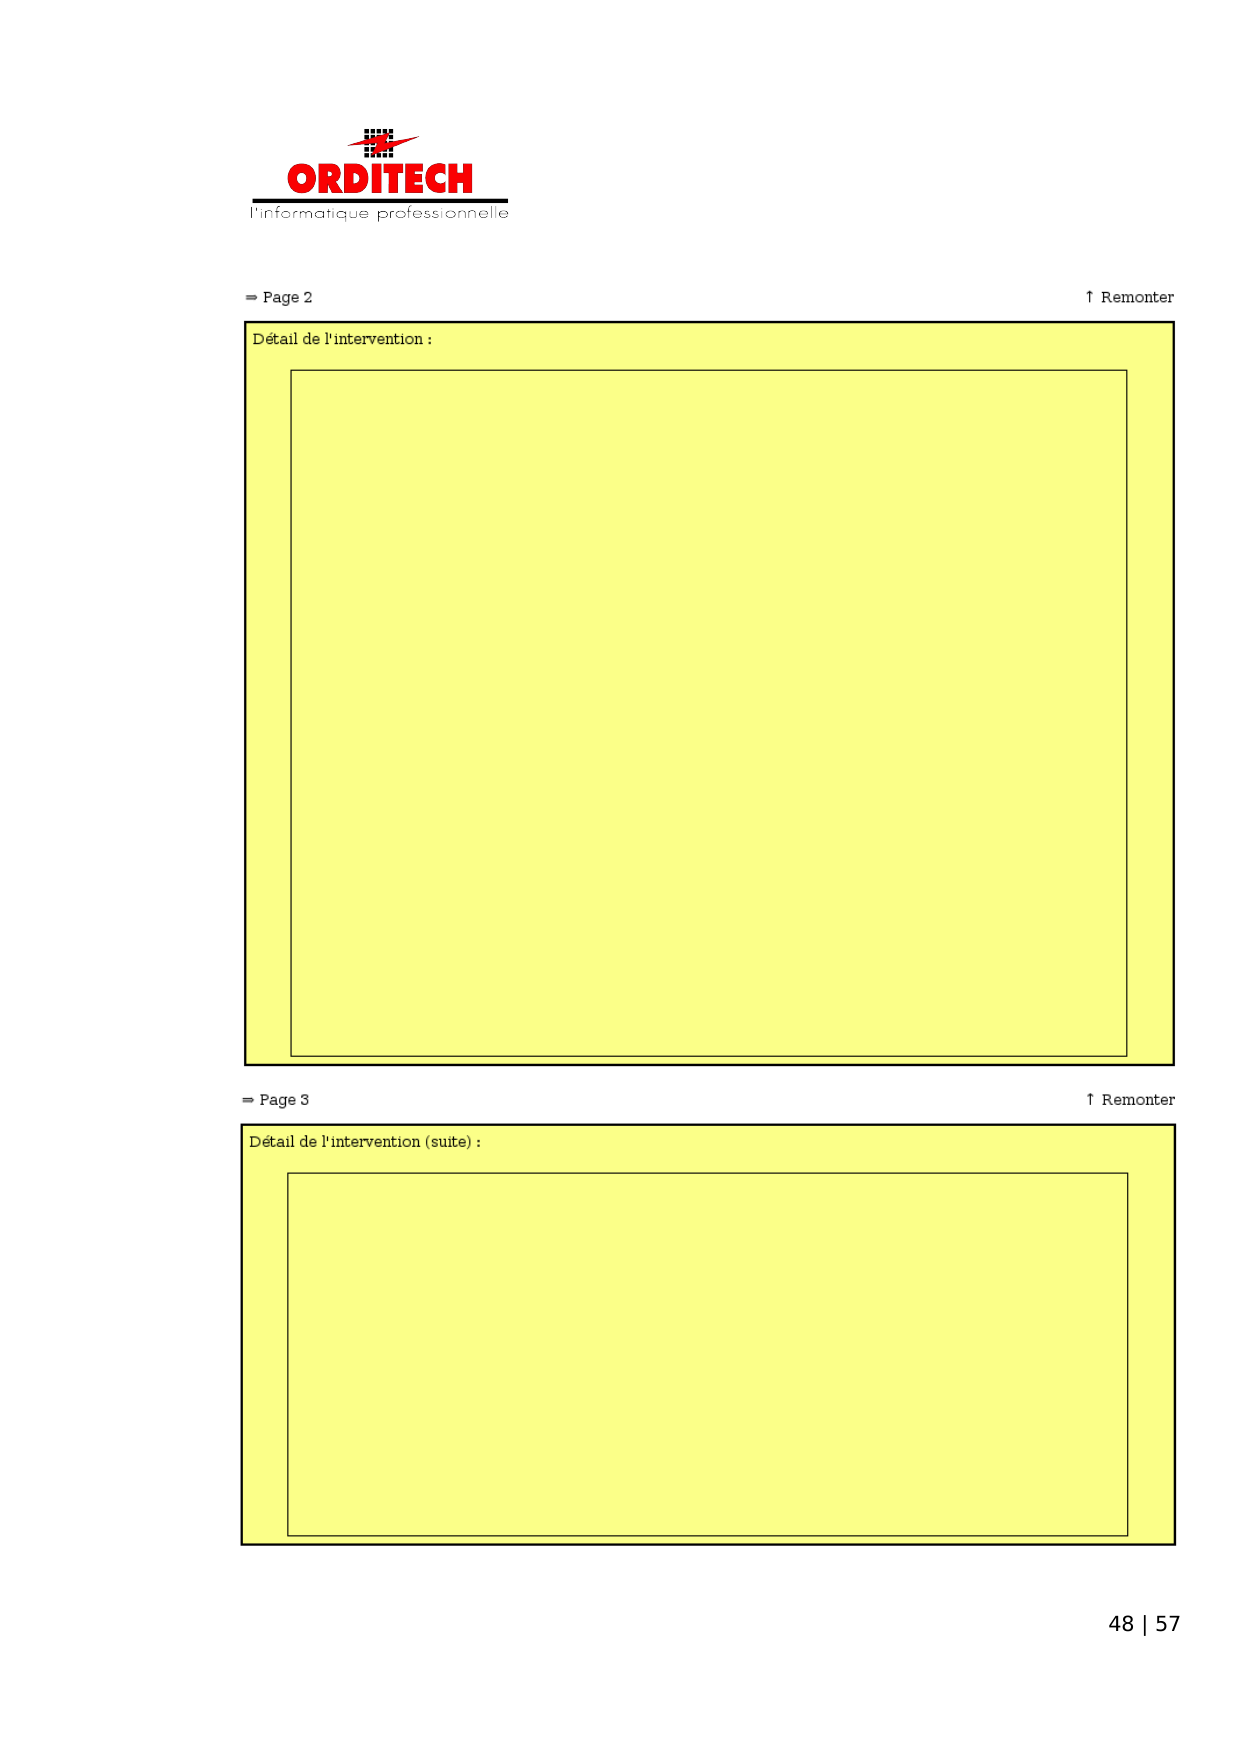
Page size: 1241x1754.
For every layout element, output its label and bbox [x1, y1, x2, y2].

picture [236, 118, 527, 232]
picture [236, 285, 1182, 1072]
picture [236, 1084, 1182, 1554]
